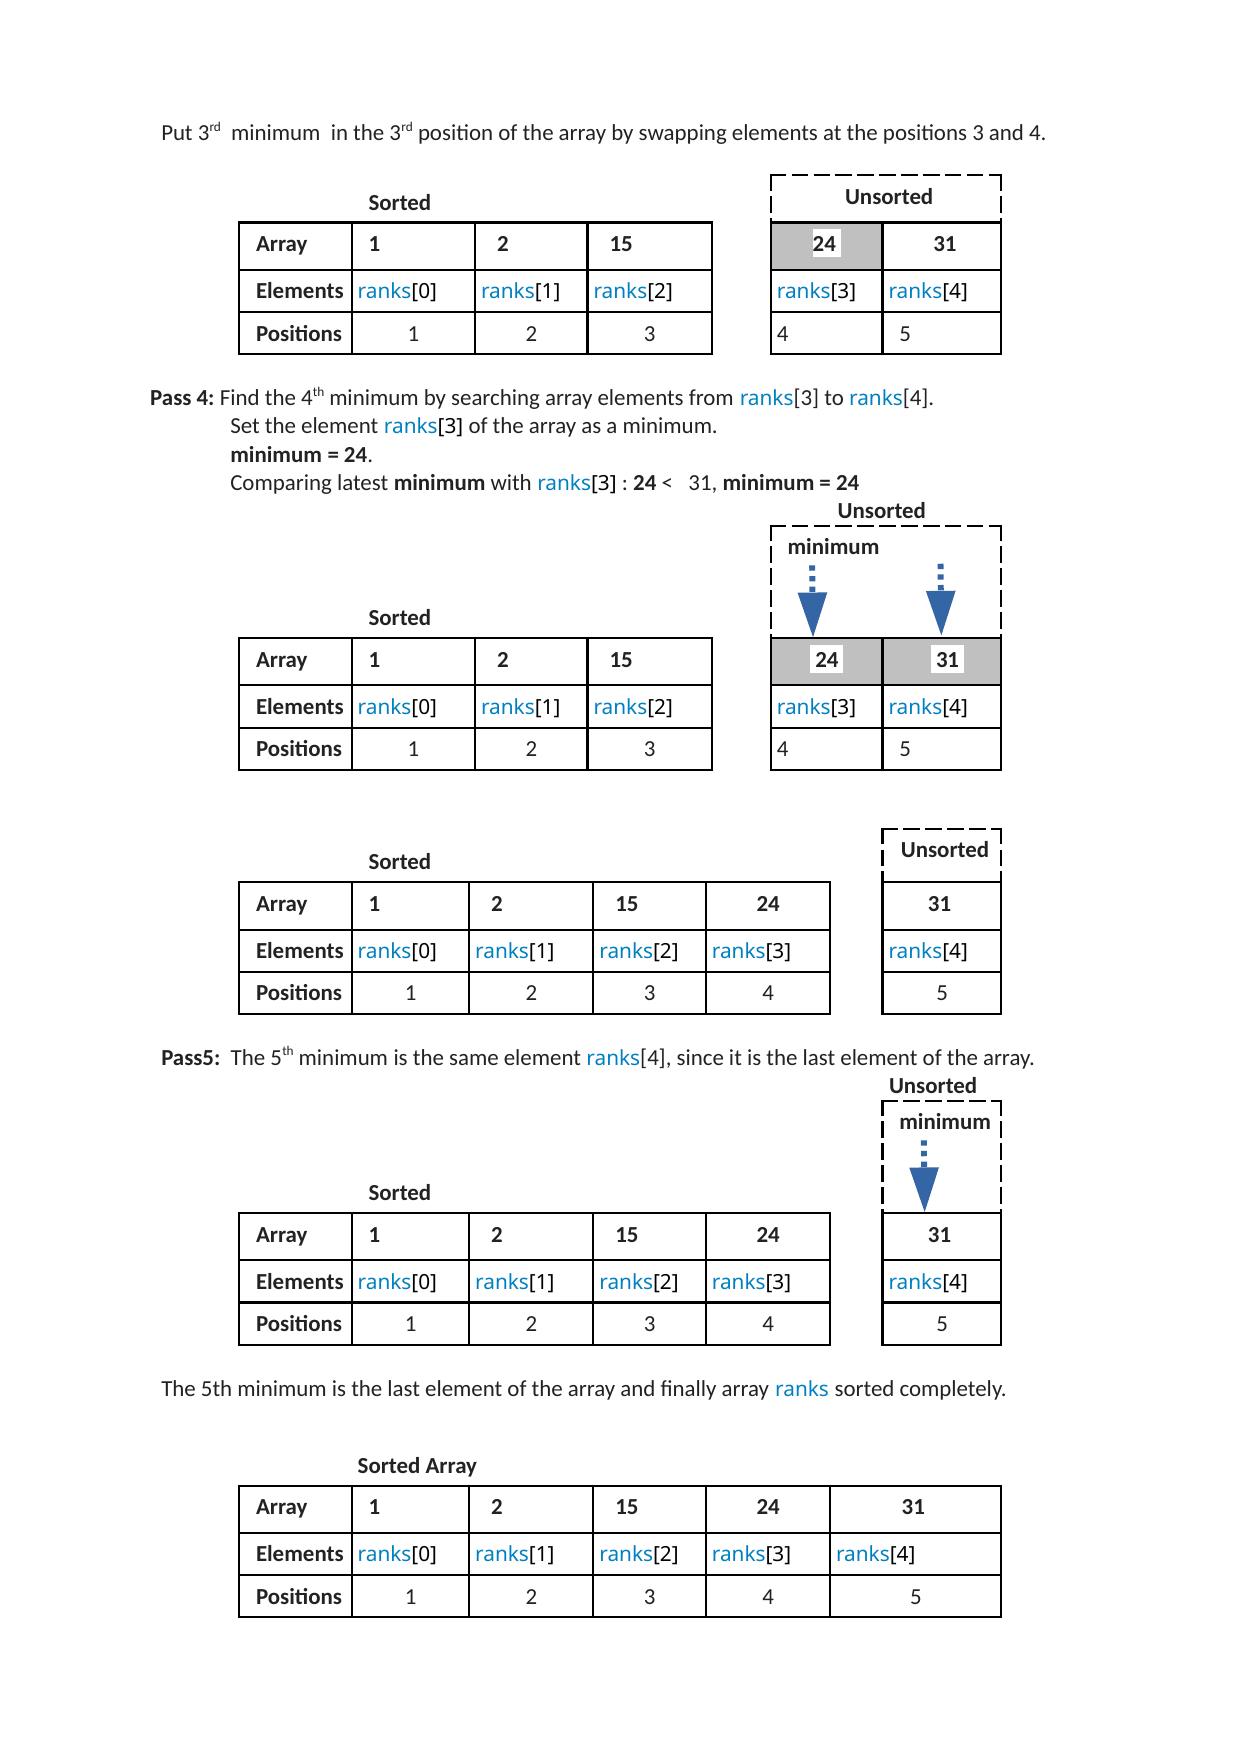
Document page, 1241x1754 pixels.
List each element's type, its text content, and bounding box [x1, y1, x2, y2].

table_header [588, 525, 712, 637]
table_header [706, 1431, 830, 1484]
table_cell ranks[4] [884, 686, 1000, 727]
table_header [830, 1100, 882, 1212]
table_cell 4 [707, 1304, 829, 1344]
table_cell ranks[1] [470, 1261, 592, 1301]
table_cell 3 [589, 729, 711, 769]
table_cell 1 [353, 1487, 468, 1532]
table_header [239, 828, 352, 881]
table_cell 15 [589, 639, 711, 684]
table_header Sorted [352, 174, 475, 221]
table_header [588, 174, 712, 221]
table_header [469, 828, 593, 881]
table_cell ranks[4] [884, 1261, 1000, 1301]
table_cell Array [240, 224, 351, 269]
table_header [830, 1431, 1001, 1484]
table_cell ranks[1] [476, 686, 586, 727]
table_header minimum [883, 1100, 1001, 1212]
table_cell 1 [353, 313, 474, 353]
table_cell ranks[2] [594, 931, 705, 971]
table_cell [713, 684, 770, 727]
table_cell 31 [884, 224, 1000, 269]
table_cell 2 [476, 639, 586, 684]
table_header [830, 828, 882, 881]
table_cell 4 [772, 313, 881, 353]
table_cell Array [240, 639, 351, 684]
table_cell ranks[0] [353, 1534, 468, 1574]
table_cell Elements [240, 686, 351, 727]
text Set the element ranks[3] of the array as a minimum. [161, 412, 1090, 440]
table_cell 1 [353, 1304, 468, 1344]
table_header [469, 1100, 593, 1212]
table_cell 2 [470, 1576, 592, 1616]
table_cell [713, 637, 770, 684]
table_header [712, 525, 771, 637]
table_header Unsorted [883, 828, 1001, 881]
table_header [593, 828, 706, 881]
table_header [239, 174, 352, 221]
table_cell ranks[4] [831, 1534, 1000, 1574]
table_cell 1 [353, 883, 468, 928]
table_cell 1 [353, 729, 474, 769]
table_cell [713, 221, 770, 269]
table_cell [831, 1259, 881, 1301]
table_cell Elements [240, 931, 351, 971]
table_header [593, 1431, 706, 1484]
table_cell Elements [240, 1261, 351, 1301]
table_cell ranks[3] [772, 686, 881, 727]
table_cell Positions [240, 313, 351, 353]
table_cell ranks[3] [707, 1261, 829, 1301]
table_cell 31 [884, 883, 1000, 928]
text Unsorted [161, 497, 1090, 524]
table_cell 24 [707, 883, 829, 928]
table_cell 5 [884, 729, 1000, 769]
table_cell 2 [476, 224, 586, 269]
table_cell 3 [594, 973, 705, 1013]
table_cell 3 [589, 313, 711, 353]
table_cell 2 [476, 313, 586, 353]
table_cell 1 [353, 224, 474, 269]
table_cell Elements [240, 271, 351, 311]
table_cell 5 [884, 313, 1000, 353]
table_header [239, 1100, 352, 1212]
table_cell 31 [884, 1214, 1000, 1259]
table_header [593, 1100, 706, 1212]
table_cell 5 [884, 1304, 1000, 1344]
table_cell 4 [772, 729, 881, 769]
text Comparing latest minimum with ranks[3] : 24 < 31, minimum = 24 [161, 468, 1090, 497]
table_cell ranks[1] [470, 931, 592, 971]
table_cell [713, 727, 770, 769]
table_cell [831, 929, 881, 971]
table_cell Positions [240, 1576, 351, 1616]
table_cell [831, 1212, 881, 1259]
table_cell 1 [353, 1214, 468, 1259]
table_cell 24 [707, 1487, 829, 1532]
table_cell 5 [831, 1576, 1000, 1616]
text The 5th minimum is the last element of the array and finally array ranks sorted completely. [161, 1374, 1090, 1403]
table_cell [831, 1301, 881, 1344]
table_header [712, 174, 771, 221]
text Pass 4: Find the 4th minimum by searching array elements from ranks[3] to ranks[4]. [150, 383, 1090, 412]
table_cell 1 [353, 639, 474, 684]
table_cell Positions [240, 1304, 351, 1344]
table_cell 2 [470, 883, 592, 928]
table_cell [831, 971, 881, 1013]
table_cell 24 [772, 224, 881, 269]
table_cell 24 [707, 1214, 829, 1259]
table_cell 1 [353, 973, 468, 1013]
table_cell 2 [476, 729, 586, 769]
table_cell Positions [240, 973, 351, 1013]
table_cell 31 [831, 1487, 1000, 1532]
table_cell 2 [470, 973, 592, 1013]
table_header Sorted [352, 828, 469, 881]
table_cell 31 [884, 639, 1000, 684]
table_header [706, 828, 830, 881]
table_cell 5 [884, 973, 1000, 1013]
table_cell 4 [707, 973, 829, 1013]
table_header [706, 1100, 830, 1212]
table_cell ranks[4] [884, 271, 1000, 311]
table_cell 15 [594, 1214, 705, 1259]
text Put 3rd minimum in the 3rd position of the array by swapping elements at the positions 3 and 4. [161, 118, 1090, 146]
table_cell [831, 881, 881, 928]
table_cell 2 [470, 1487, 592, 1532]
table_cell Array [240, 1214, 351, 1259]
table_cell Elements [240, 1534, 351, 1574]
table_cell 15 [594, 883, 705, 928]
table_cell ranks[3] [707, 1534, 829, 1574]
table_cell 3 [594, 1576, 705, 1616]
table_cell ranks[3] [772, 271, 881, 311]
table_cell ranks[0] [353, 271, 474, 311]
table_header [475, 174, 587, 221]
table_cell ranks[2] [594, 1261, 705, 1301]
table_cell 4 [707, 1576, 829, 1616]
table_cell ranks[2] [589, 271, 711, 311]
table_cell ranks[2] [594, 1534, 705, 1574]
table_cell 3 [594, 1304, 705, 1344]
table_header [239, 1431, 352, 1484]
table_cell 15 [589, 224, 711, 269]
table_cell Array [240, 1487, 351, 1532]
text minimum = 24. [161, 440, 1090, 468]
table_cell ranks[3] [707, 931, 829, 971]
table_header Sorted [352, 525, 475, 637]
table_cell 15 [594, 1487, 705, 1532]
table_cell 1 [353, 1576, 468, 1616]
table_cell Array [240, 883, 351, 928]
table_cell [713, 311, 770, 353]
table_cell 24 [772, 639, 881, 684]
table_header [239, 525, 352, 637]
table_cell ranks[0] [353, 931, 468, 971]
table_cell ranks[0] [353, 1261, 468, 1301]
text Pass5: The 5th minimum is the same element ranks[4], since it is the last element of the array. [161, 1043, 1090, 1071]
table_cell ranks[1] [476, 271, 586, 311]
text Unsorted [161, 1071, 1090, 1099]
table_cell Positions [240, 729, 351, 769]
table_cell ranks[2] [589, 686, 711, 727]
table_cell ranks[1] [470, 1534, 592, 1574]
table_header Unsorted [771, 174, 1001, 221]
table_header Sorted [352, 1100, 469, 1212]
table_cell 2 [470, 1214, 592, 1259]
table_header Sorted Array [352, 1431, 593, 1484]
table_header minimum [771, 525, 1001, 637]
table_cell 2 [470, 1304, 592, 1344]
table_cell ranks[4] [884, 931, 1000, 971]
table_cell [713, 269, 770, 311]
table_header [475, 525, 587, 637]
table_cell ranks[0] [353, 686, 474, 727]
